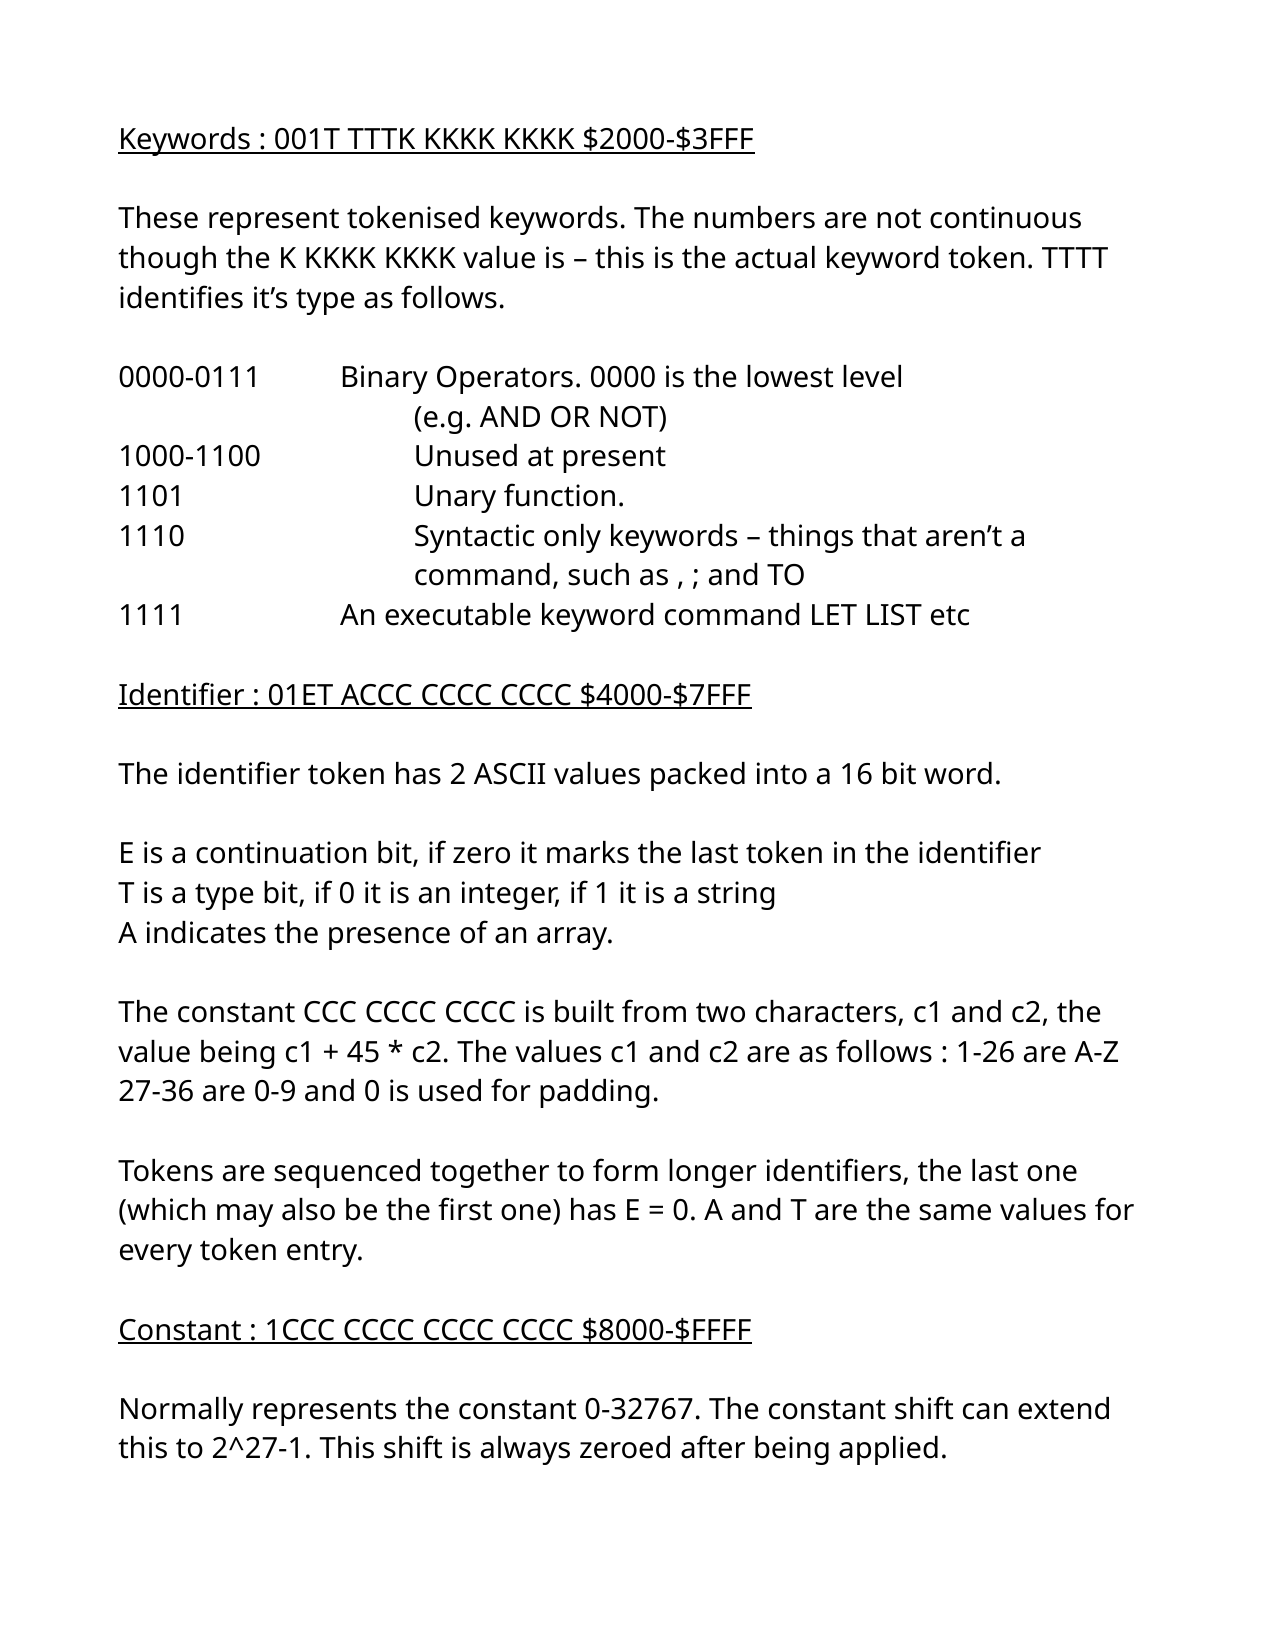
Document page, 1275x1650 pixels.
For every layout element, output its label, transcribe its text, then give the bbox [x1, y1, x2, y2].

text Keywords : 001T TTTK KKKK KKKK $2000-$3FFF [118, 118, 1157, 158]
text The constant CCC CCCC CCCC is built from two characters, c1 and c2, the value being c1 + 45 * c2. The values c1 and c2 are as follows : 1-26 are A-Z 27-36 are 0-9 and 0 is used for padding. [118, 991, 1157, 1110]
text 0000-0111 Binary Operators. 0000 is the lowest level [118, 356, 1157, 396]
text (e.g. AND OR NOT) [118, 396, 1157, 436]
text 1101 Unary function. [118, 475, 1157, 515]
text 1000-1100 Unused at present [118, 436, 1157, 475]
text T is a type bit, if 0 it is an integer, if 1 it is a string [118, 872, 1157, 912]
text The identifier token has 2 ASCII values packed into a 16 bit word. [118, 753, 1157, 793]
text Tokens are sequenced together to form longer identifiers, the last one (which may also be the first one) has E = 0. A and T are the same values for every token entry. [118, 1150, 1157, 1269]
text Constant : 1CCC CCCC CCCC CCCC $8000-$FFFF [118, 1309, 1157, 1348]
text Identifier : 01ET ACCC CCCC CCCC $4000-$7FFF [118, 674, 1157, 713]
text A indicates the presence of an array. [118, 912, 1157, 952]
text Normally represents the constant 0-32767. The constant shift can extend this to 2^27-1. This shift is always zeroed after being applied. [118, 1388, 1157, 1467]
text 1110 Syntactic only keywords – things that aren’t a [118, 515, 1157, 555]
text command, such as , ; and TO [118, 555, 1157, 594]
text 1111 An executable keyword command LET LIST etc [118, 594, 1157, 634]
text These represent tokenised keywords. The numbers are not continuous though the K KKKK KKKK value is – this is the actual keyword token. TTTT identifies it’s type as follows. [118, 197, 1157, 317]
text E is a continuation bit, if zero it marks the last token in the identifier [118, 832, 1157, 872]
